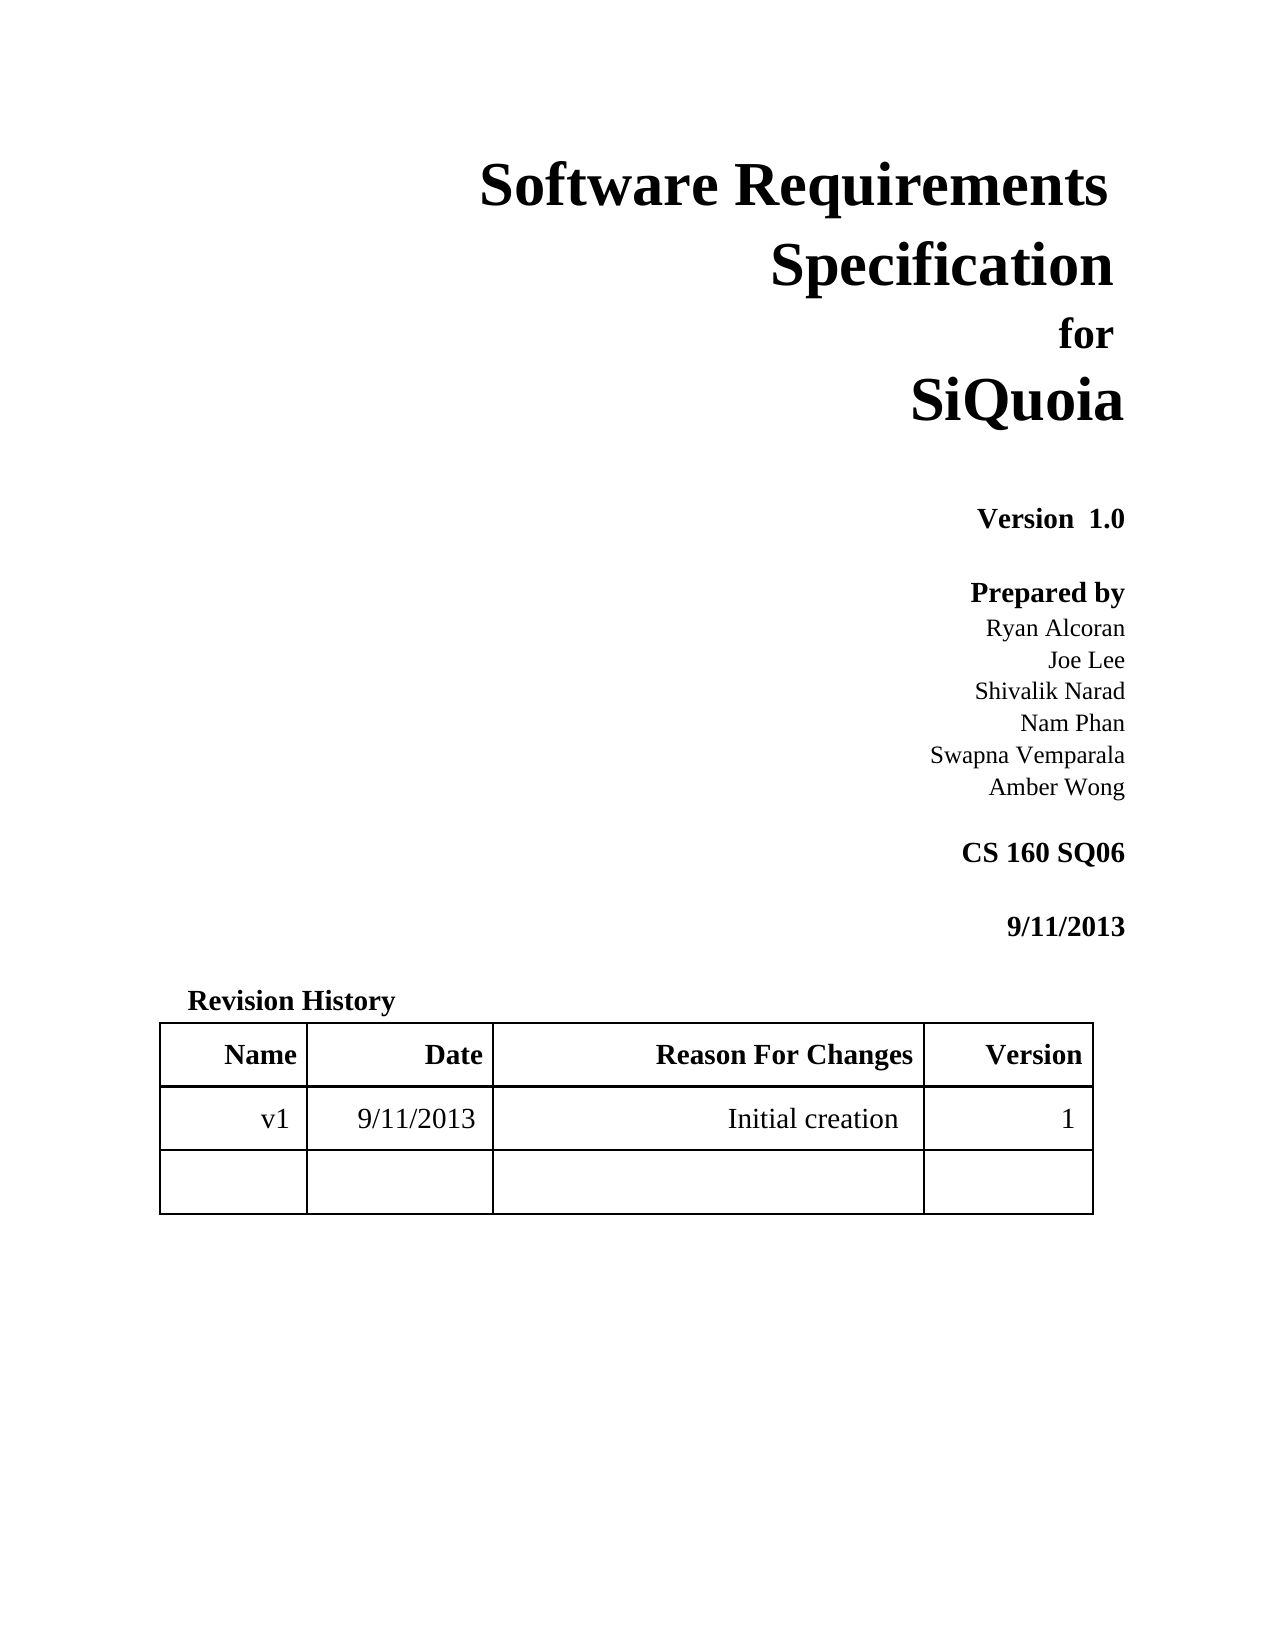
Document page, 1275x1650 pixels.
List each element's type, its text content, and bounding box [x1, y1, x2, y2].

table_header Date [308, 1024, 492, 1085]
text Version 1.0 [187, 503, 1125, 535]
table_cell v1 [161, 1088, 306, 1149]
text Joe Lee [187, 646, 1125, 673]
text 9/11/2013 [187, 911, 1125, 943]
table_cell [925, 1151, 1092, 1212]
table_header Version [925, 1024, 1092, 1085]
table_cell [308, 1151, 492, 1212]
table_header Reason For Changes [494, 1024, 923, 1085]
text Shivalik Narad [187, 677, 1125, 705]
title Software Requirements [187, 150, 1125, 219]
table_cell [161, 1151, 306, 1212]
table_cell 9/11/2013 [308, 1088, 492, 1149]
table_cell Initial creation [494, 1088, 923, 1149]
table_cell [494, 1151, 923, 1212]
text Amber Wong [187, 773, 1125, 801]
table_cell 1 [925, 1088, 1092, 1149]
title SiQuoia [187, 365, 1125, 434]
table_header Name [161, 1024, 306, 1085]
text Revision History [187, 985, 1125, 1017]
text Ryan Alcoran [187, 614, 1125, 642]
text CS 160 SQ06 [187, 836, 1125, 869]
text Prepared by [187, 577, 1125, 609]
text Nam Phan [187, 709, 1125, 737]
title Specification [187, 229, 1125, 299]
text Swapna Vemparala [187, 741, 1125, 769]
title for [187, 309, 1125, 358]
